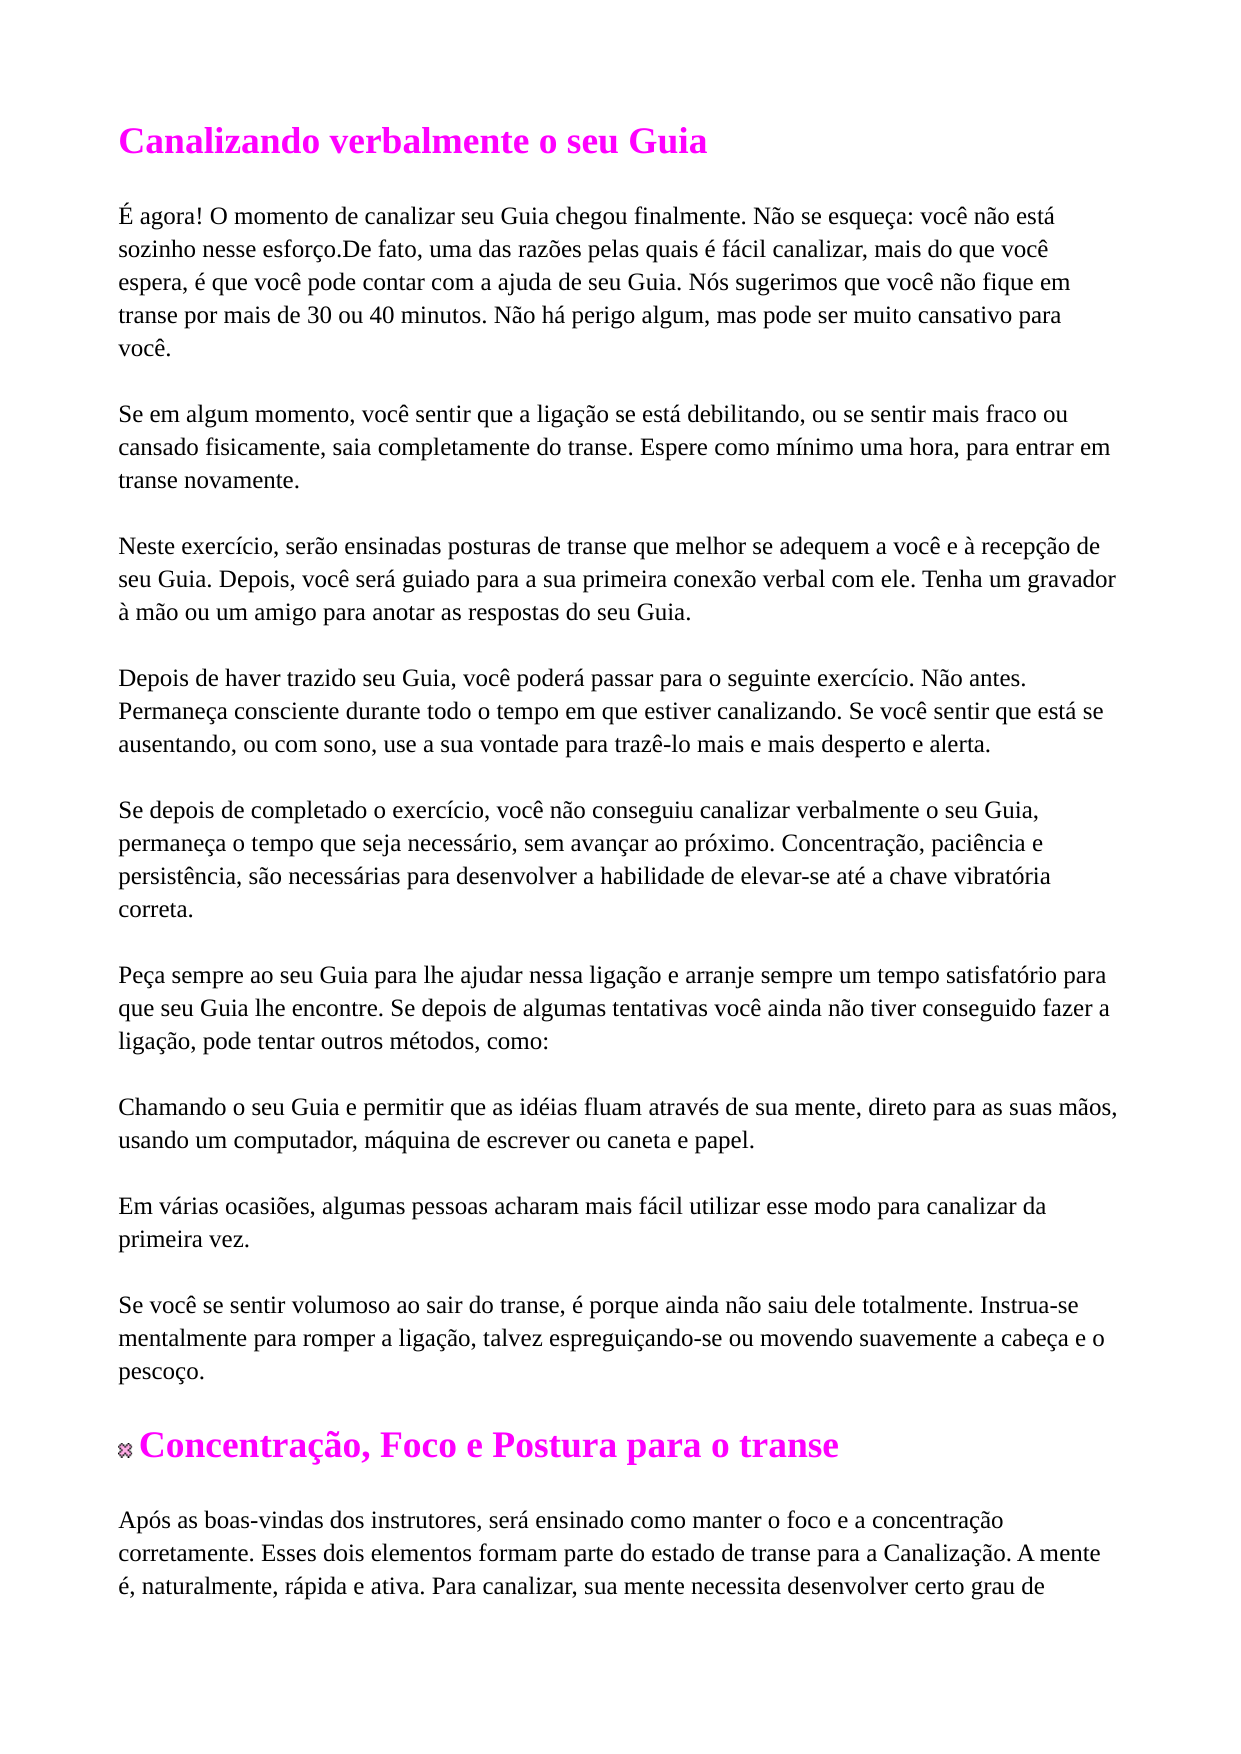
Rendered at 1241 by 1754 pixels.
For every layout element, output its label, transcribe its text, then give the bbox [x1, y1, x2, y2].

text Em várias ocasiões, algumas pessoas acharam mais fácil utilizar esse modo para canalizar da primeira vez. [118, 1191, 1122, 1253]
text Concentração, Foco e Postura para o transe [118, 1422, 1122, 1466]
text Se em algum momento, você sentir que a ligação se está debilitando, ou se sentir mais fraco ou cansado fisicamente, saia completamente do transe. Espere como mínimo uma hora, para entrar em transe novamente. [118, 399, 1122, 494]
text Se depois de completado o exercício, você não conseguiu canalizar verbalmente o seu Guia, permaneça o tempo que seja necessário, sem avançar ao próximo. Concentração, paciência e persistência, são necessárias para desenvolver a habilidade de elevar-se até a chave vibratória correta. [118, 795, 1122, 923]
text Após as boas-vindas dos instrutores, será ensinado como manter o foco e a concentração corretamente. Esses dois elementos formam parte do estado de transe para a Canalização. A mente é, naturalmente, rápida e ativa. Para canalizar, sua mente necessita desenvolver certo grau de [118, 1505, 1122, 1600]
text Chamando o seu Guia e permitir que as idéias fluam através de sua mente, direto para as suas mãos, usando um computador, máquina de escrever ou caneta e papel. [118, 1092, 1122, 1154]
text Se você se sentir volumoso ao sair do transe, é porque ainda não saiu dele totalmente. Instrua-se mentalmente para romper a ligação, talvez espreguiçando-se ou movendo suavemente a cabeça e o pescoço. [118, 1290, 1122, 1385]
text Peça sempre ao seu Guia para lhe ajudar nessa ligação e arranje sempre um tempo satisfatório para que seu Guia lhe encontre. Se depois de algumas tentativas você ainda não tiver conseguido fazer a ligação, pode tentar outros métodos, como: [118, 960, 1122, 1055]
text É agora! O momento de canalizar seu Guia chegou finalmente. Não se esqueça: você não está sozinho nesse esforço.De fato, uma das razões pelas quais é fácil canalizar, mais do que você espera, é que você pode contar com a ajuda de seu Guia. Nós sugerimos que você não fique em transe por mais de 30 ou 40 minutos. Não há perigo algum, mas pode ser muito cansativo para você. [118, 201, 1122, 362]
text Depois de haver trazido seu Guia, você poderá passar para o seguinte exercício. Não antes. Permaneça consciente durante todo o tempo em que estiver canalizando. Se você sentir que está se ausentando, ou com sono, use a sua vontade para trazê-lo mais e mais desperto e alerta. [118, 663, 1122, 758]
text Neste exercício, serão ensinadas posturas de transe que melhor se adequem a você e à recepção de seu Guia. Depois, você será guiado para a sua primeira conexão verbal com ele. Tenha um gravador à mão ou um amigo para anotar as respostas do seu Guia. [118, 531, 1122, 626]
picture [118, 1443, 133, 1458]
text Canalizando verbalmente o seu Guia [118, 118, 1122, 161]
